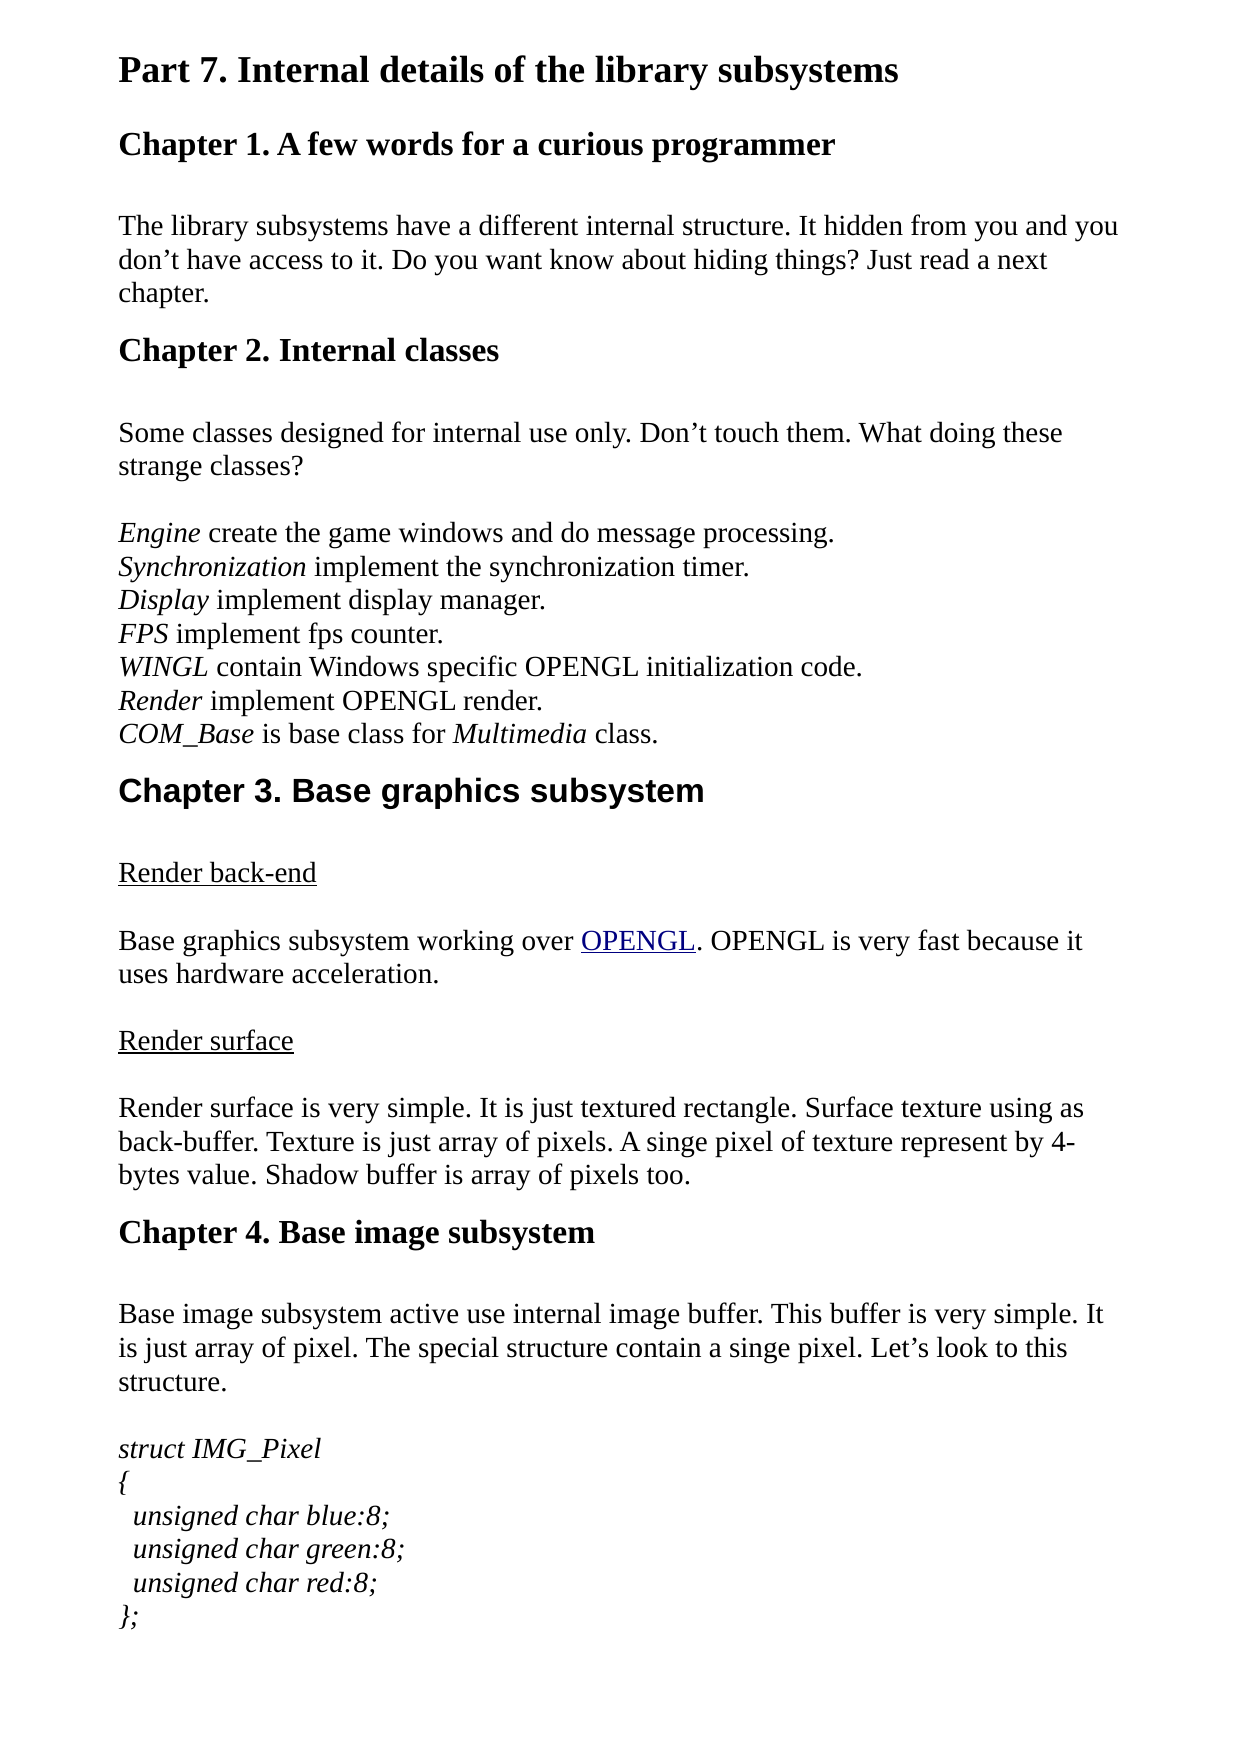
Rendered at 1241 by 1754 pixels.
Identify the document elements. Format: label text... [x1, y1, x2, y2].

text WINGL contain Windows specific OPENGL initialization code. [118, 649, 1122, 683]
text Engine create the game windows and do message processing. [118, 515, 1122, 549]
text unsigned char green:8; [118, 1531, 1122, 1565]
text FPS implement fps counter. [118, 616, 1122, 649]
text Base image subsystem active use internal image buffer. This buffer is very simple. It is just array of pixel. The special structure contain a singe pixel. Let’s look to this structure. [118, 1297, 1122, 1397]
text unsigned char blue:8; [118, 1498, 1122, 1531]
text Synchronization implement the synchronization timer. [118, 549, 1122, 582]
subtitle Chapter 3. Base graphics subsystem [118, 771, 1122, 809]
text struct IMG_Pixel [118, 1431, 1122, 1464]
subtitle Chapter 2. Internal classes [118, 330, 1122, 369]
subtitle Chapter 1. A few words for a curious programmer [118, 124, 1122, 162]
text }; [118, 1598, 1122, 1632]
text Render surface [118, 1023, 1122, 1057]
text Base graphics subsystem working over OPENGL. OPENGL is very fast because it uses hardware acceleration. [118, 923, 1122, 990]
subtitle Part 7. Internal details of the library subsystems [118, 47, 1122, 91]
text Some classes designed for internal use only. Don’t touch them. What doing these strange classes? [118, 415, 1122, 482]
text Render back-end [118, 856, 1122, 889]
text { [118, 1464, 1122, 1498]
text unsigned char red:8; [118, 1565, 1122, 1598]
text The library subsystems have a different internal structure. It hidden from you and you don’t have access to it. Do you want know about hiding things? Just read a next chapter. [118, 208, 1122, 309]
text Display implement display manager. [118, 582, 1122, 616]
subtitle Chapter 4. Base image subsystem [118, 1212, 1122, 1251]
text Render implement OPENGL render. [118, 683, 1122, 717]
text COM_Base is base class for Multimedia class. [118, 717, 1122, 750]
text Render surface is very simple. It is just textured rectangle. Surface texture using as back-buffer. Texture is just array of pixels. A singe pixel of texture represent by 4-bytes value. Shadow buffer is array of pixels too. [118, 1090, 1122, 1191]
